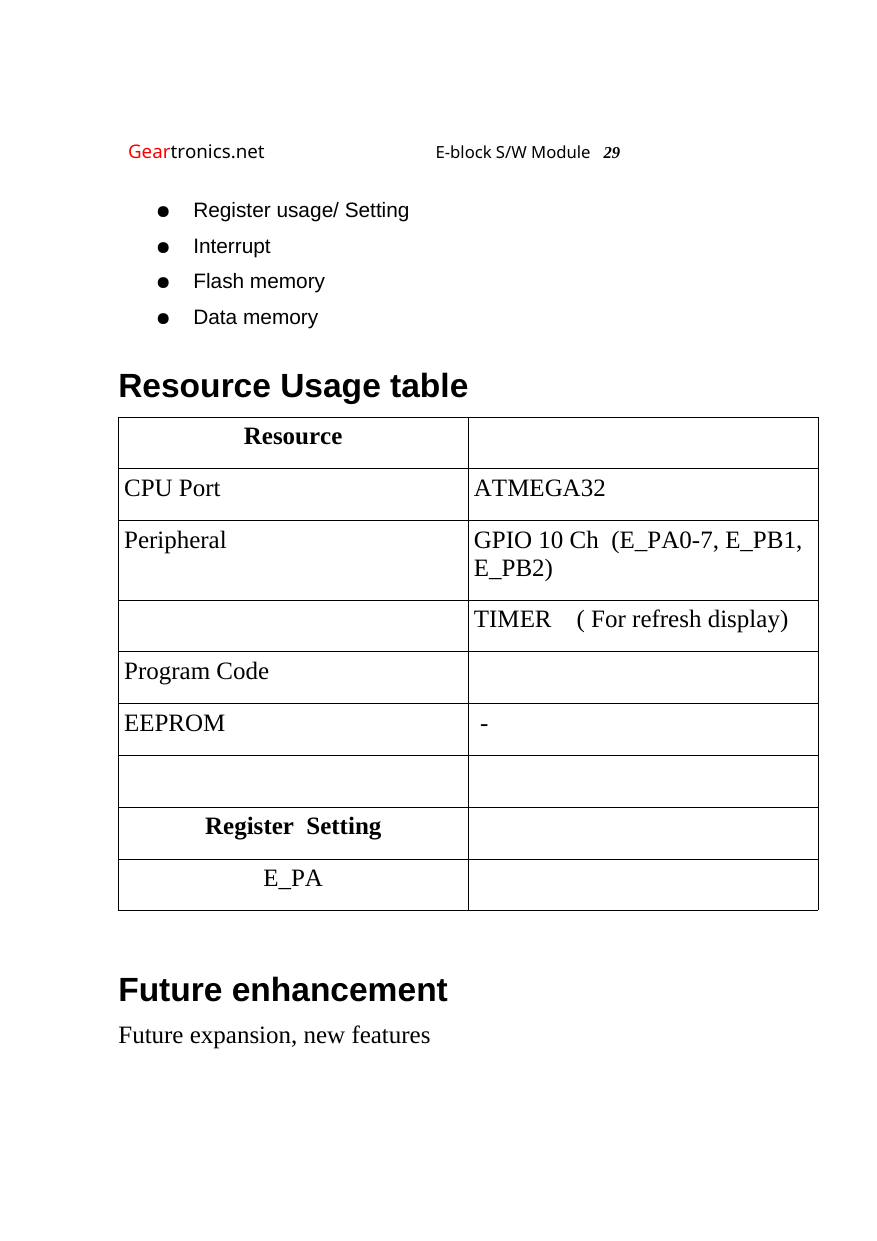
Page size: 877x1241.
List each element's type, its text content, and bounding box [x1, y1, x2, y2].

table_cell [469, 756, 818, 807]
subtitle Resource Usage table [118, 367, 818, 404]
list Data memory [156, 306, 818, 329]
table_cell EEPROM [119, 704, 468, 755]
table_header Resource [119, 418, 468, 468]
table_cell GPIO 10 Ch (E_PA0-7, E_PB1, E_PB2) [469, 521, 818, 599]
table_cell [469, 860, 818, 910]
table_cell Peripheral [119, 521, 468, 599]
table_cell Register Setting [119, 808, 468, 858]
table_cell E_PA [119, 860, 468, 910]
table_header [469, 418, 818, 468]
table_cell CPU Port [119, 469, 468, 520]
table_cell ATMEGA32 [469, 469, 818, 520]
table_cell - [469, 704, 818, 755]
list Flash memory [156, 270, 818, 293]
table_cell TIMER ( For refresh display) [469, 601, 818, 651]
text Future expansion, new features [118, 1021, 818, 1049]
table_cell [469, 808, 818, 858]
table_cell [119, 601, 468, 651]
subtitle Future enhancement [118, 971, 818, 1008]
list Register usage/ Setting [156, 199, 818, 222]
table_cell [469, 652, 818, 703]
list Interrupt [156, 234, 818, 258]
table_cell Program Code [119, 652, 468, 703]
table_cell [119, 756, 468, 807]
